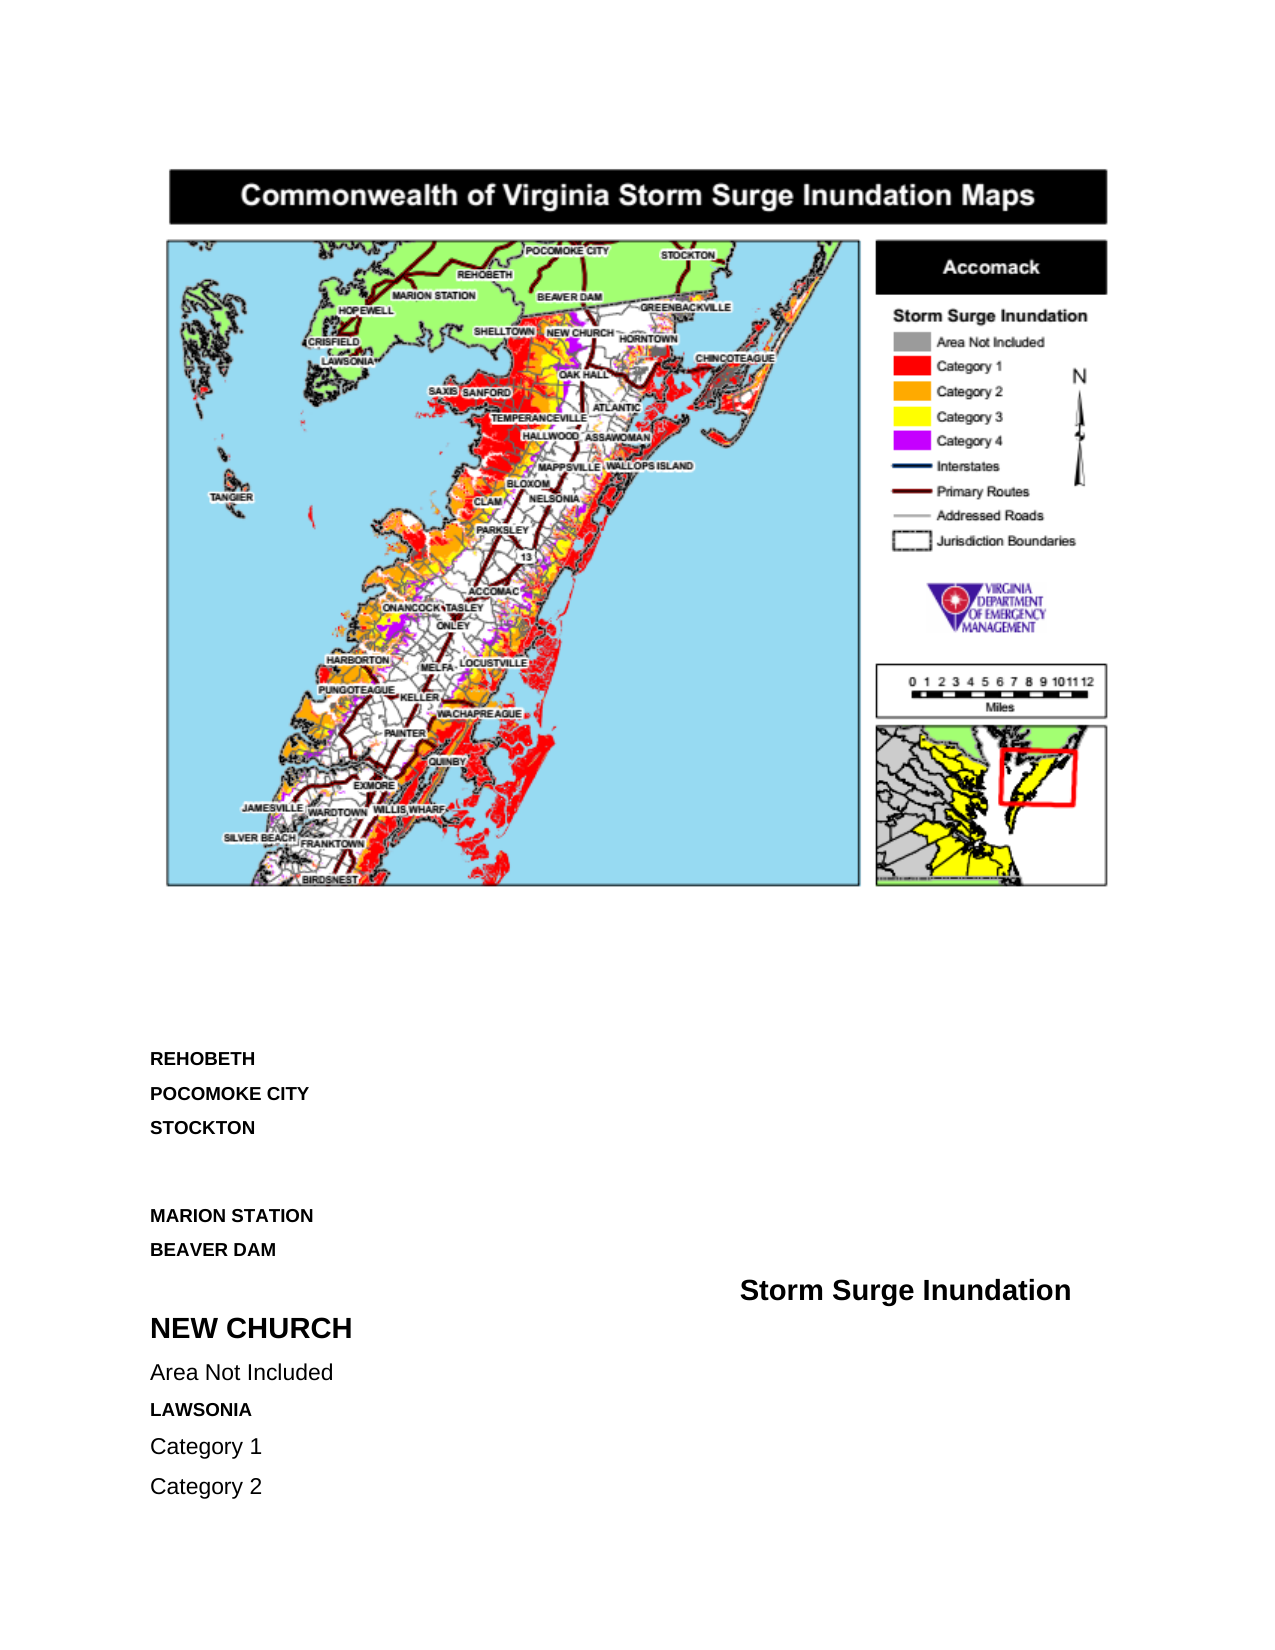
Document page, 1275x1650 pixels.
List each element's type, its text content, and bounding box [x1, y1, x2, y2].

text MARION STATION [150, 1205, 1125, 1226]
text BEAVER DAM [150, 1240, 1125, 1261]
text POCOMOKE CITY [150, 1083, 1125, 1104]
text Area Not Included [150, 1359, 1125, 1385]
text STOCKTON [150, 1117, 1125, 1138]
text Commonwealth of Virginia Storm Surge Inundation Maps [150, 910, 1125, 1030]
text REHOBETH [150, 1048, 1125, 1069]
text Accomack [150, 1152, 1125, 1189]
text Storm Surge Inundation NEW CHURCH [150, 1274, 1125, 1344]
text Category 2 [150, 1473, 1125, 1499]
picture [153, 153, 1124, 903]
text LAWSONIA [150, 1399, 1125, 1420]
text Category 1 [150, 1434, 1125, 1459]
